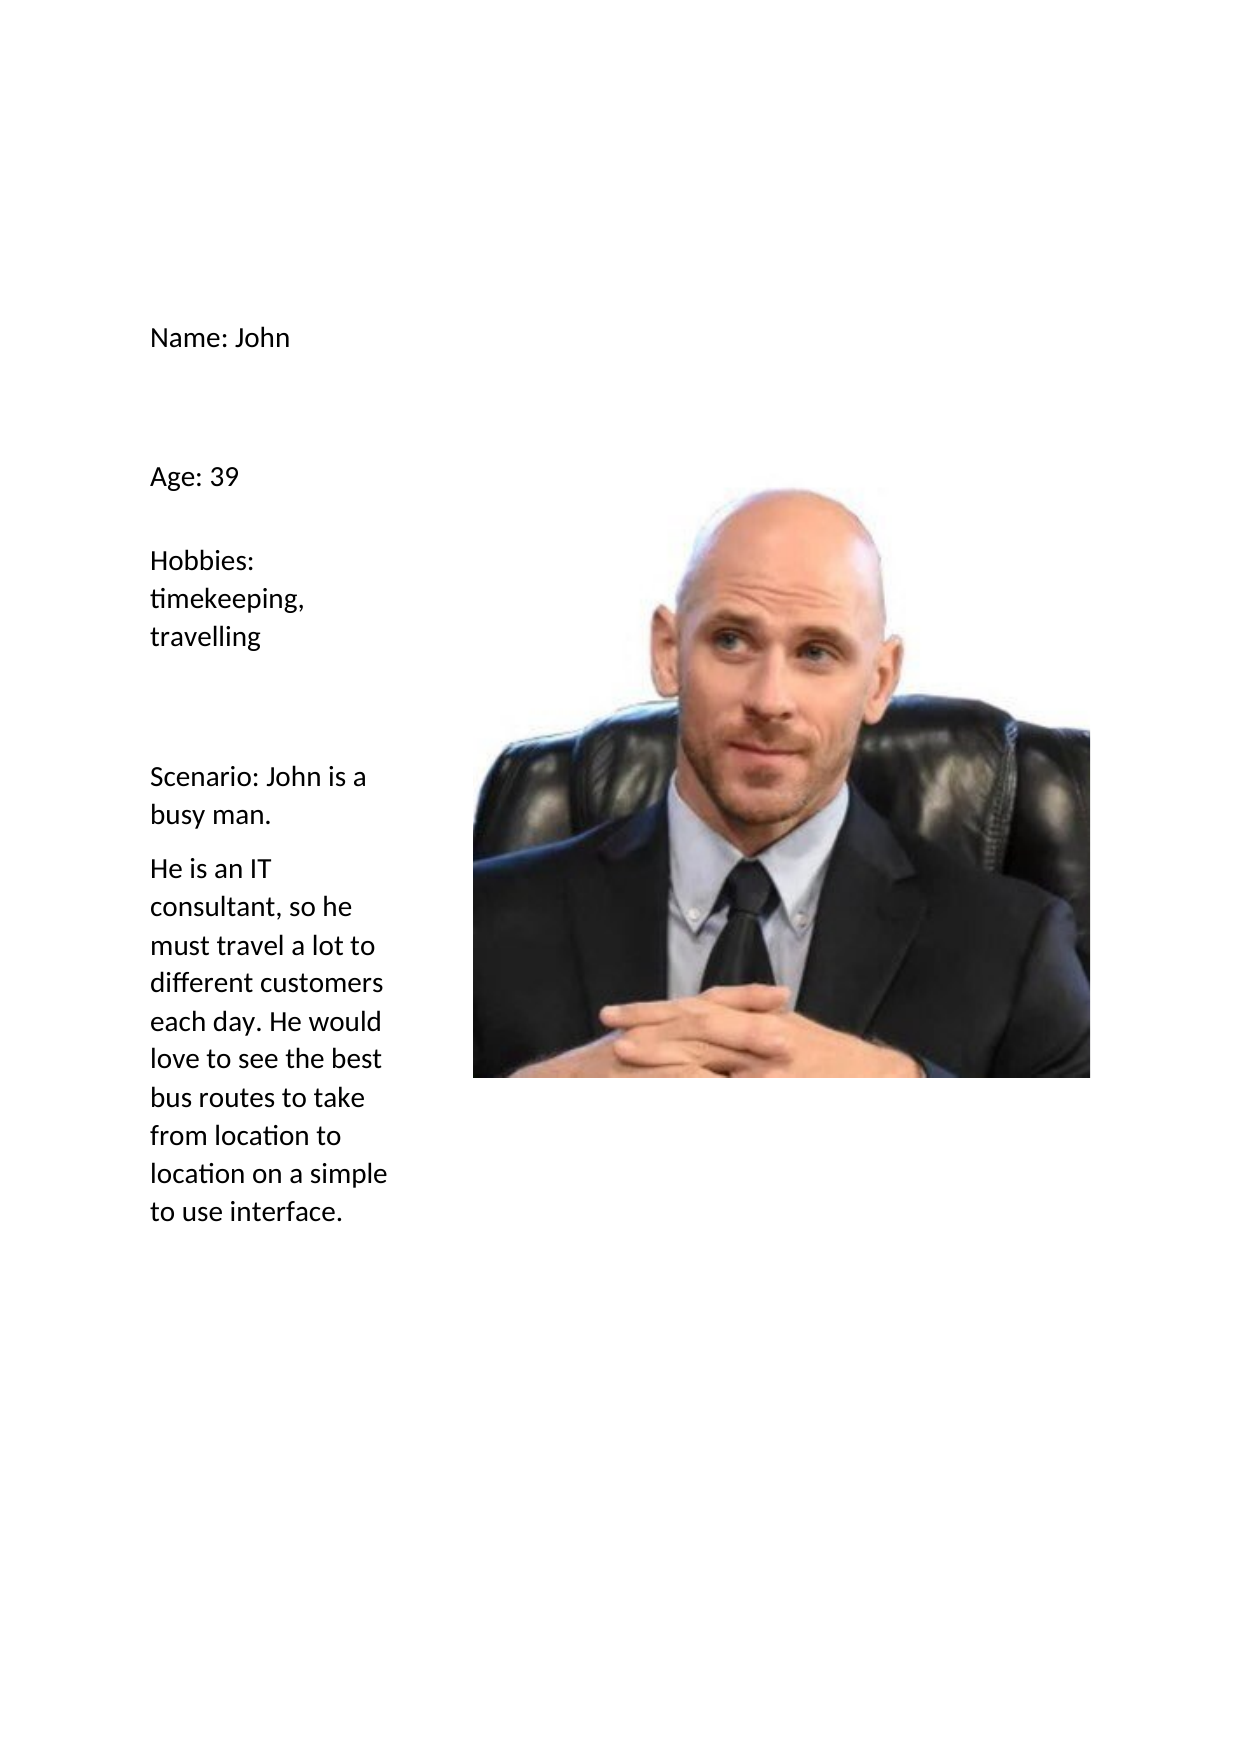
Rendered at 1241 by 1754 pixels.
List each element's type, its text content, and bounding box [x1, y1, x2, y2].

text Name: John [150, 319, 400, 355]
text Hobbies: timekeeping, travelling [150, 542, 400, 654]
text He is an IT consultant, so he must travel a lot to different customers each day. He would love to see the best bus routes to take from location to location on a simple to use interface. [150, 851, 400, 1228]
text Age: 39 [150, 458, 400, 524]
text Scenario: John is a busy man. [150, 758, 400, 831]
picture [473, 460, 1091, 1078]
